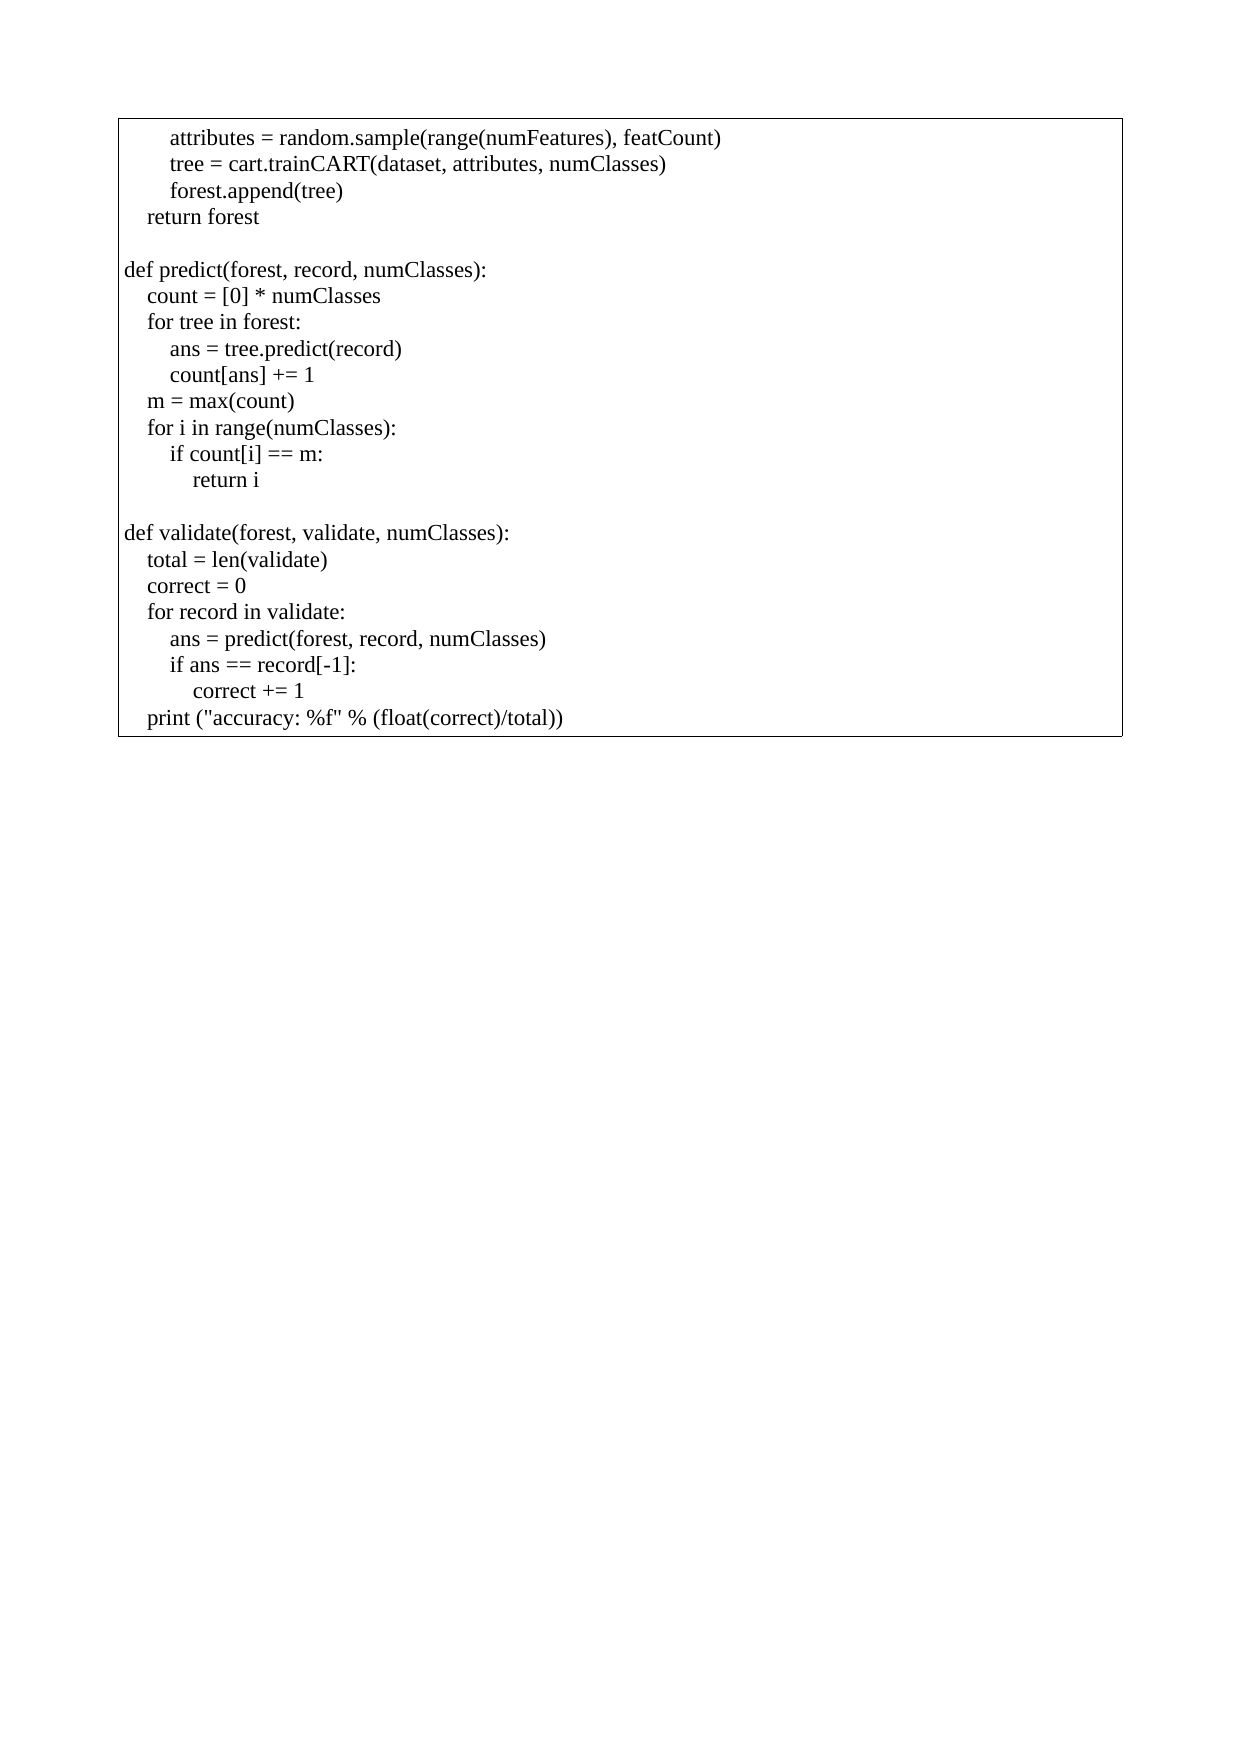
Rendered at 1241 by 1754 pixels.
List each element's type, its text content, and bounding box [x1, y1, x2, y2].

table_header attributes = random.sample(range(numFeatures), featCount) tree = cart.trainCART(dataset, attributes, numClasses) forest.append(tree) return forest def predict(forest, record, numClasses): count = [0] * numClasses for tree in forest: ans = tree.predict(record) count[ans] += 1 m = max(count) for i in range(numClasses): if count[i] == m: return i def validate(forest, validate, numClasses): total = len(validate) correct = 0 for record in validate: ans = predict(forest, record, numClasses) if ans == record[-1]: correct += 1 print ("accuracy: %f" % (float(correct)/total)) [119, 119, 1122, 736]
